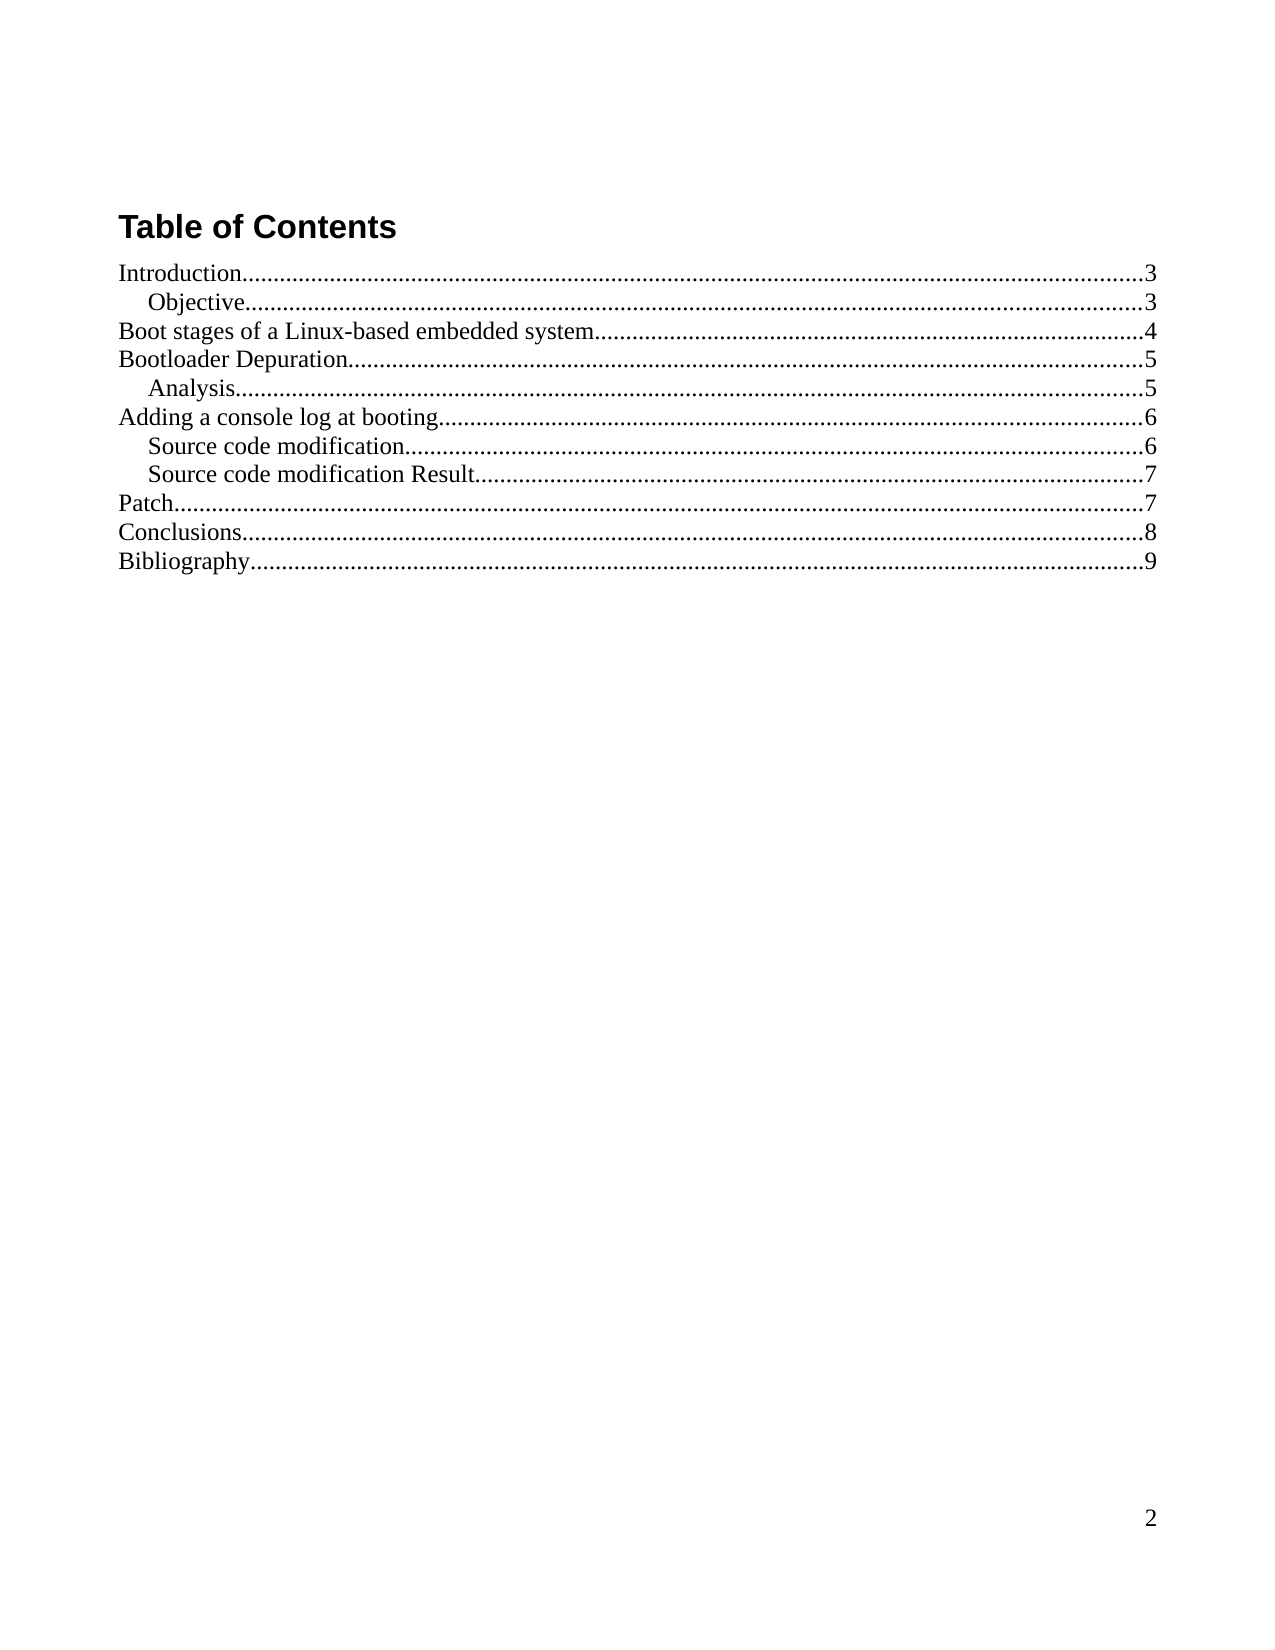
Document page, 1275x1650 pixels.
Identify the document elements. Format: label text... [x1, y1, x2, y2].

text Bootloader Depuration 5 [118, 344, 1157, 373]
text Source code modification 6 [148, 431, 1157, 459]
text Source code modification Result 7 [148, 459, 1157, 488]
text Conclusions 8 [118, 517, 1157, 546]
text Analysis 5 [148, 373, 1157, 402]
text Objective 3 [148, 287, 1157, 316]
text Bibliography 9 [118, 546, 1157, 574]
subtitle Table of Contents [118, 207, 1157, 246]
text Boot stages of a Linux-based embedded system 4 [118, 316, 1157, 344]
text Introduction 3 [118, 258, 1157, 287]
text Patch 7 [118, 488, 1157, 517]
text Adding a console log at booting 6 [118, 402, 1157, 431]
